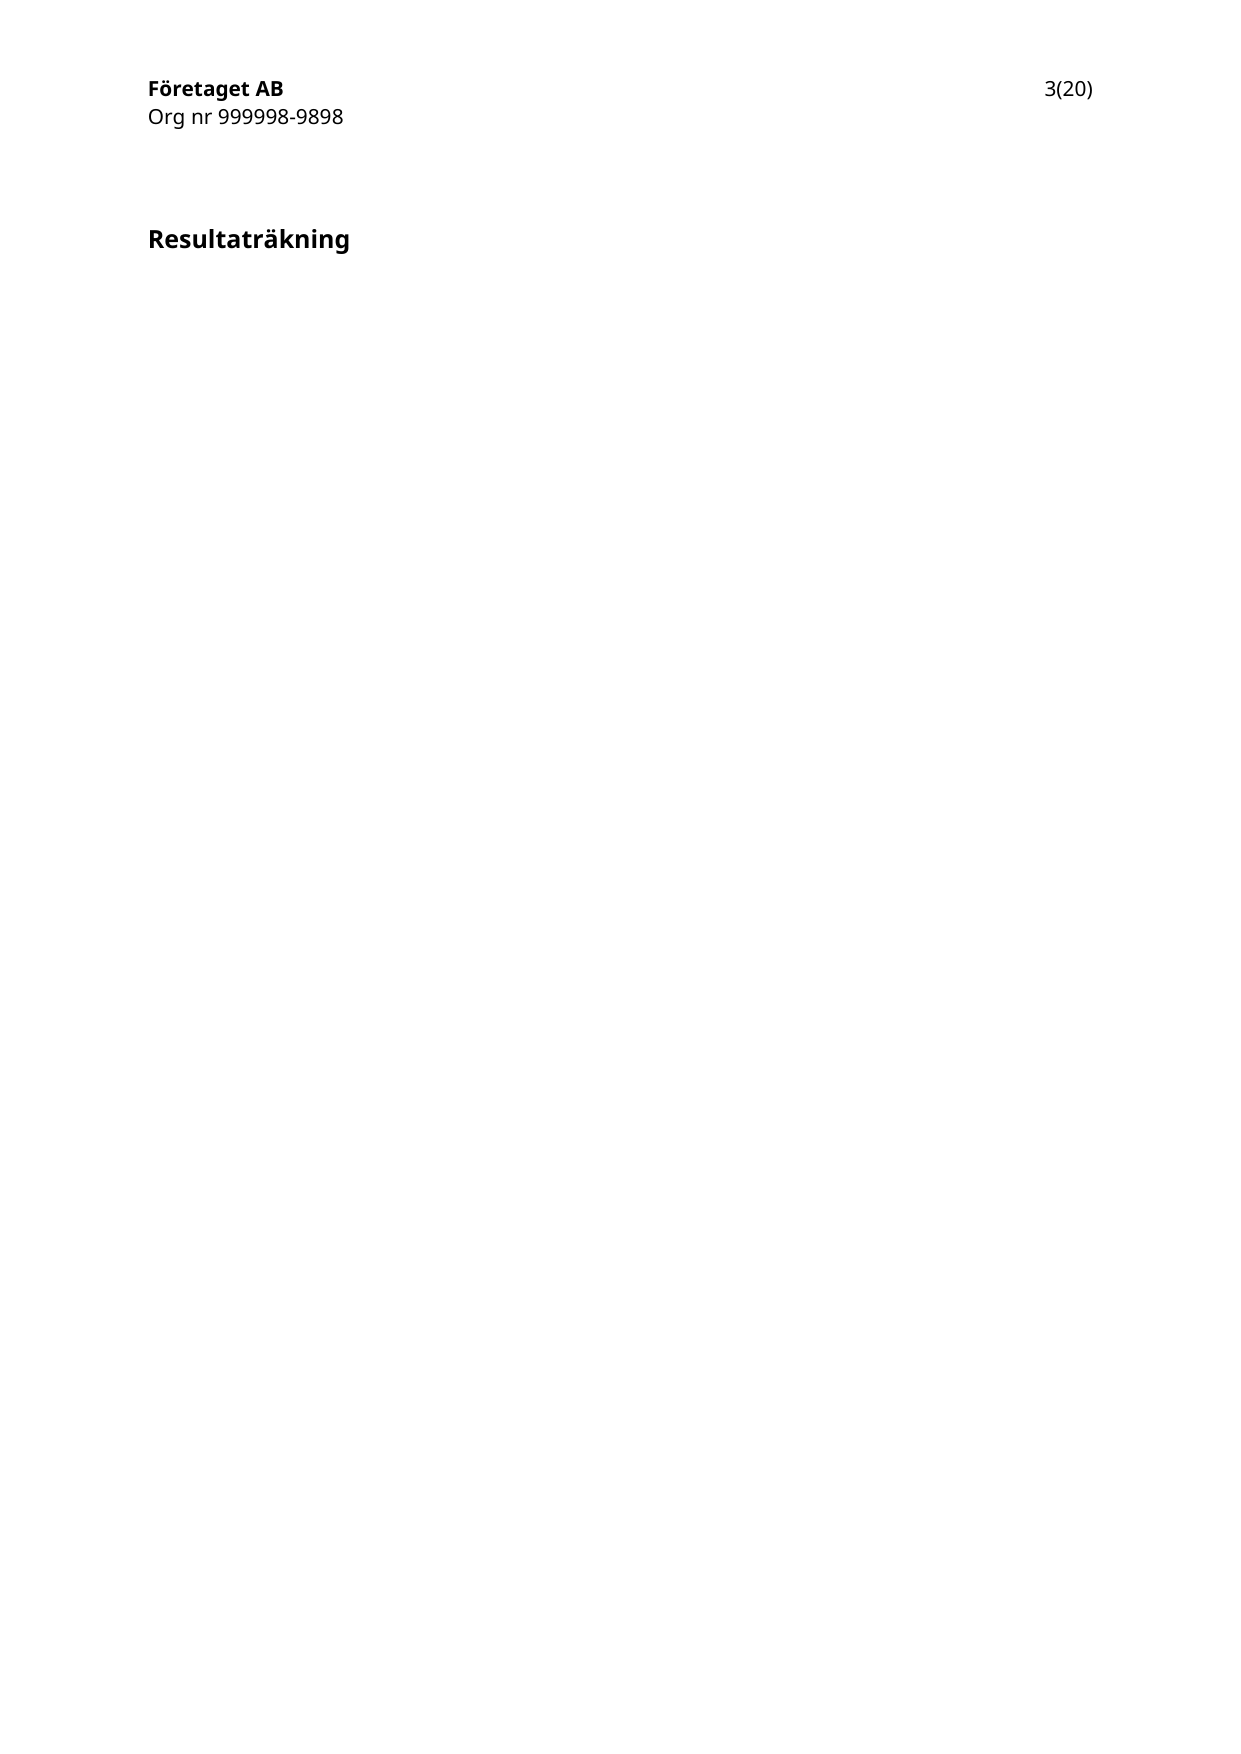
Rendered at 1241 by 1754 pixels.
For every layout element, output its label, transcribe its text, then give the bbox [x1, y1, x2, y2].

text Resultaträkning [148, 222, 1093, 256]
